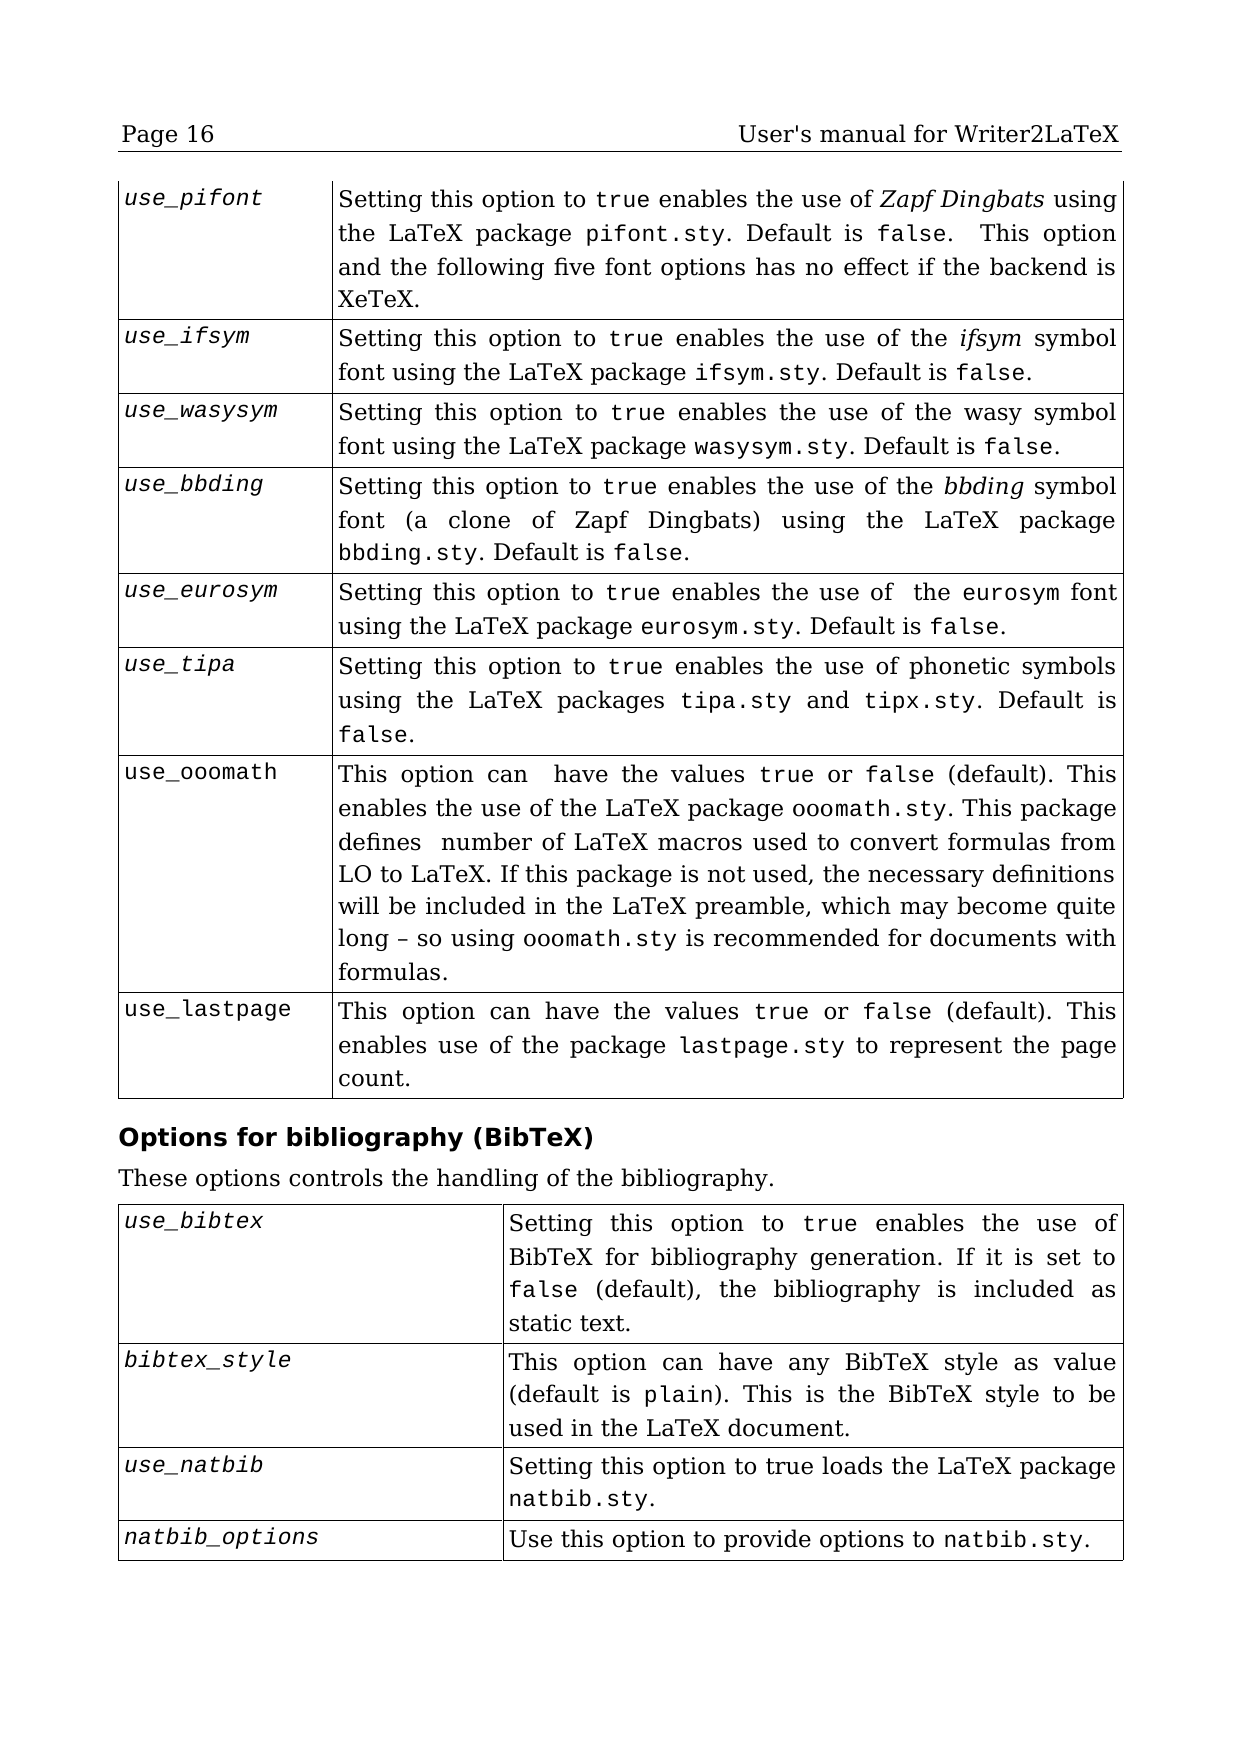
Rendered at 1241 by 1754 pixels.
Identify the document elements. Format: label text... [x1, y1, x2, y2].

table_header use_bibtex [119, 1205, 502, 1343]
table_cell use_ooomath [119, 756, 332, 992]
table_cell Setting this option to true enables the use of the bbding symbol font (a clone of Zapf Dingbats) using the LaTeX package bbding.sty. Default is false. [333, 468, 1123, 573]
table_cell use_wasysym [119, 394, 332, 467]
table_cell Setting this option to true loads the LaTeX package natbib.sty. [504, 1448, 1123, 1520]
table_cell Use this option to provide options to natbib.sty. [504, 1521, 1123, 1560]
table_cell Setting this option to true enables the use of the eurosym font using the LaTeX package eurosym.sty. Default is false. [333, 574, 1123, 647]
table_cell use_tipa [119, 648, 332, 755]
table_cell natbib_options [119, 1521, 502, 1560]
subtitle Options for bibliography (BibTeX) [118, 1123, 1122, 1152]
table_cell Setting this option to true enables the use of the ifsym symbol font using the LaTeX package ifsym.sty. Default is false. [333, 320, 1123, 393]
table_cell Setting this option to true enables the use of phonetic symbols using the LaTeX packages tipa.sty and tipx.sty. Default is false. [333, 648, 1123, 755]
table_cell This option can have the values true or false (default). This enables the use of the LaTeX package ooomath.sty. This package defines number of LaTeX macros used to convert formulas from LO to LaTeX. If this package is not used, the necessary definitions will be included in the LaTeX preamble, which may become quite long – so using ooomath.sty is recommended for documents with formulas. [333, 756, 1123, 992]
table_cell This option can have any BibTeX style as value (default is plain). This is the BibTeX style to be used in the LaTeX document. [504, 1344, 1123, 1447]
text These options controls the handling of the bibliography. [118, 1165, 1122, 1192]
table_cell use_natbib [119, 1448, 502, 1520]
table_cell This option can have the values true or false (default). This enables use of the package lastpage.sty to represent the page count. [333, 993, 1123, 1098]
table_cell use_lastpage [119, 993, 332, 1098]
table_cell use_pifont [119, 181, 332, 319]
table_cell use_ifsym [119, 320, 332, 393]
table_cell use_eurosym [119, 574, 332, 647]
table_header Setting this option to true enables the use of BibTeX for bibliography generation. If it is set to false (default), the bibliography is included as static text. [504, 1205, 1123, 1343]
table_cell Setting this option to true enables the use of Zapf Dingbats using the LaTeX package pifont.sty. Default is false. This option and the following five font options has no effect if the backend is XeTeX. [333, 181, 1123, 319]
table_cell bibtex_style [119, 1344, 502, 1447]
table_cell use_bbding [119, 468, 332, 573]
table_cell Setting this option to true enables the use of the wasy symbol font using the LaTeX package wasysym.sty. Default is false. [333, 394, 1123, 467]
